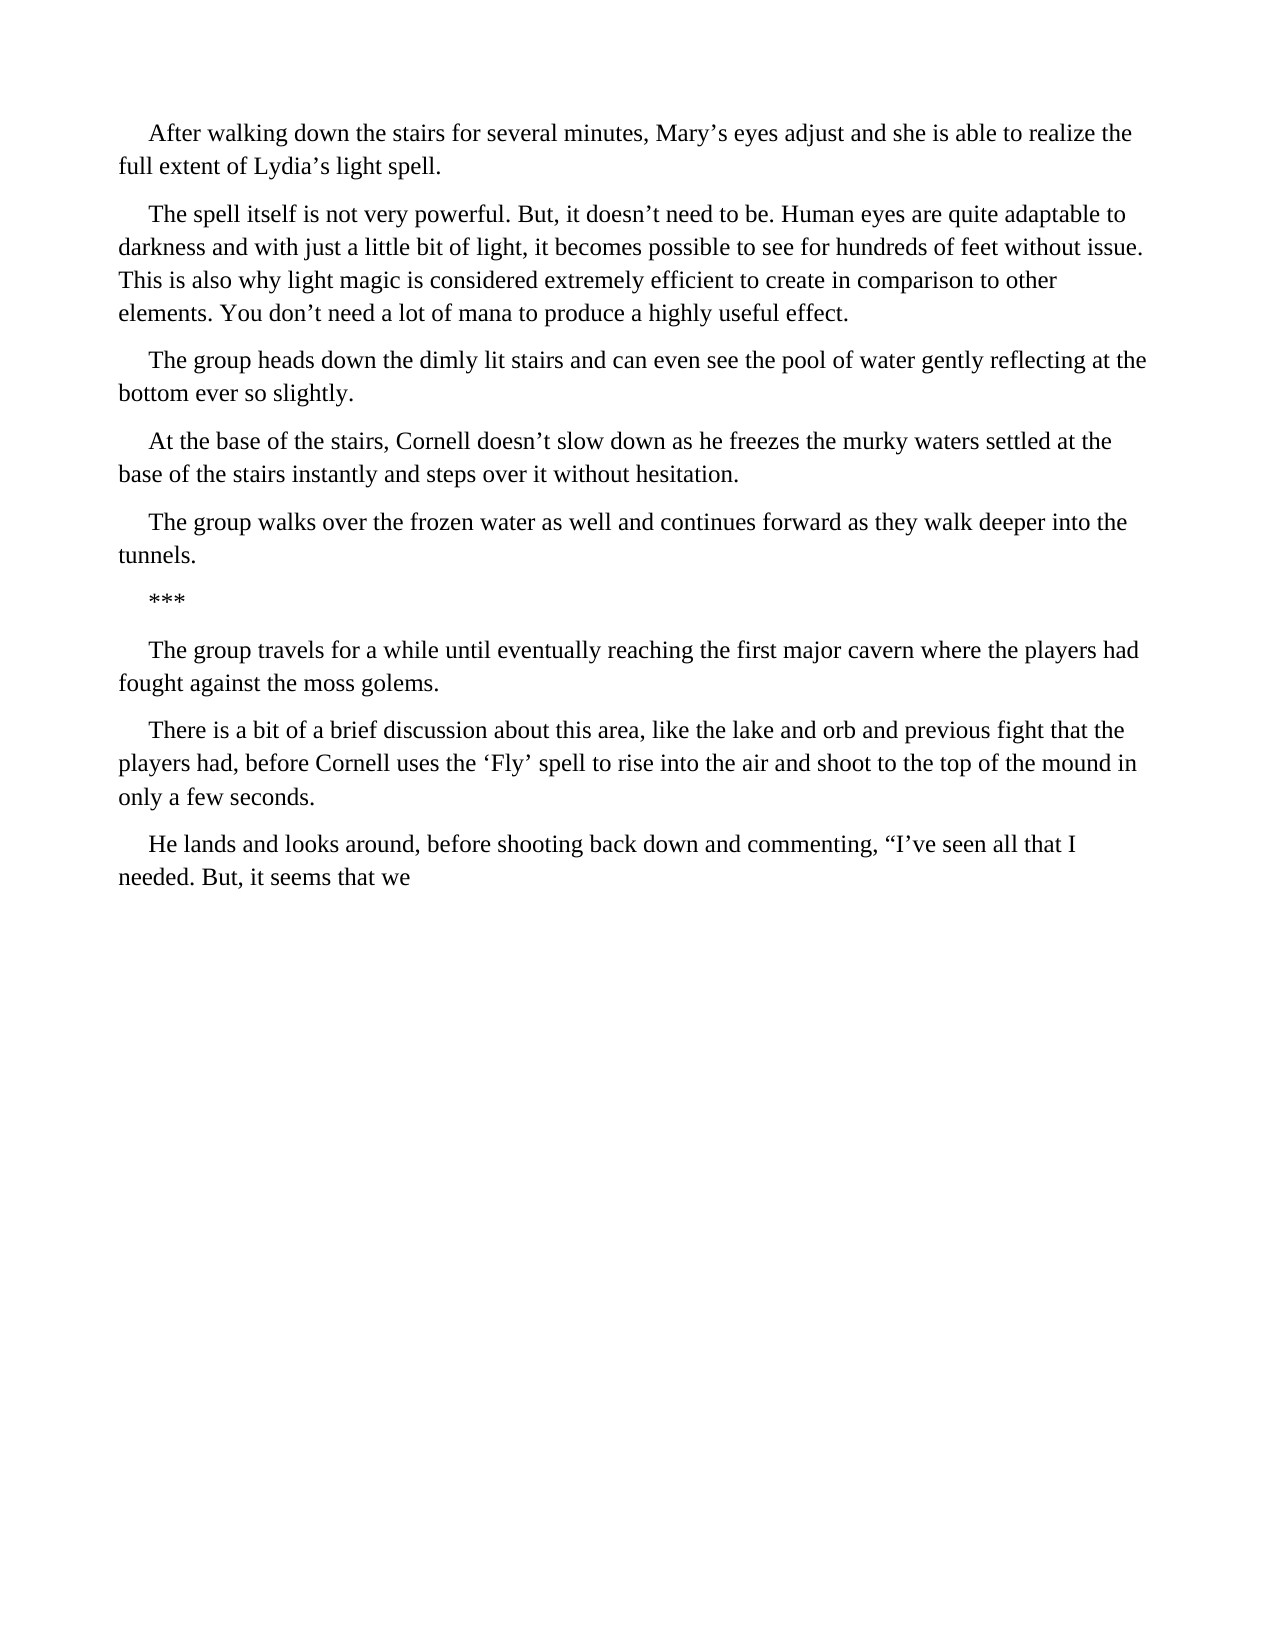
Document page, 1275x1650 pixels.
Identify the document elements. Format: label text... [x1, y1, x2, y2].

text The group heads down the dimly lit stairs and can even see the pool of water gently reflecting at the bottom ever so slightly. [118, 345, 1157, 407]
text He lands and looks around, before shooting back down and commenting, “I’ve seen all that I needed. But, it seems that we [118, 829, 1157, 891]
text At the base of the stairs, Cornell doesn’t slow down as he freezes the murky waters settled at the base of the stairs instantly and steps over it without hesitation. [118, 426, 1157, 488]
text After walking down the stairs for several minutes, Mary’s eyes adjust and she is able to realize the full extent of Lydia’s light spell. [118, 118, 1157, 180]
text *** [118, 587, 1157, 616]
text There is a bit of a brief discussion about this area, like the lake and orb and previous fight that the players had, before Cornell uses the ‘Fly’ spell to rise into the air and shoot to the top of the mound in only a few seconds. [118, 716, 1157, 810]
text The spell itself is not very powerful. But, it doesn’t need to be. Human eyes are quite adaptable to darkness and with just a little bit of light, it becomes possible to see for hundreds of feet without issue. This is also why light magic is considered extremely efficient to create in comparison to other elements. You don’t need a lot of mana to produce a highly useful effect. [118, 199, 1157, 327]
text The group travels for a while until eventually reaching the first major cavern where the players had fought against the moss golems. [118, 635, 1157, 697]
text The group walks over the frozen water as well and continues forward as they walk deeper into the tunnels. [118, 507, 1157, 568]
